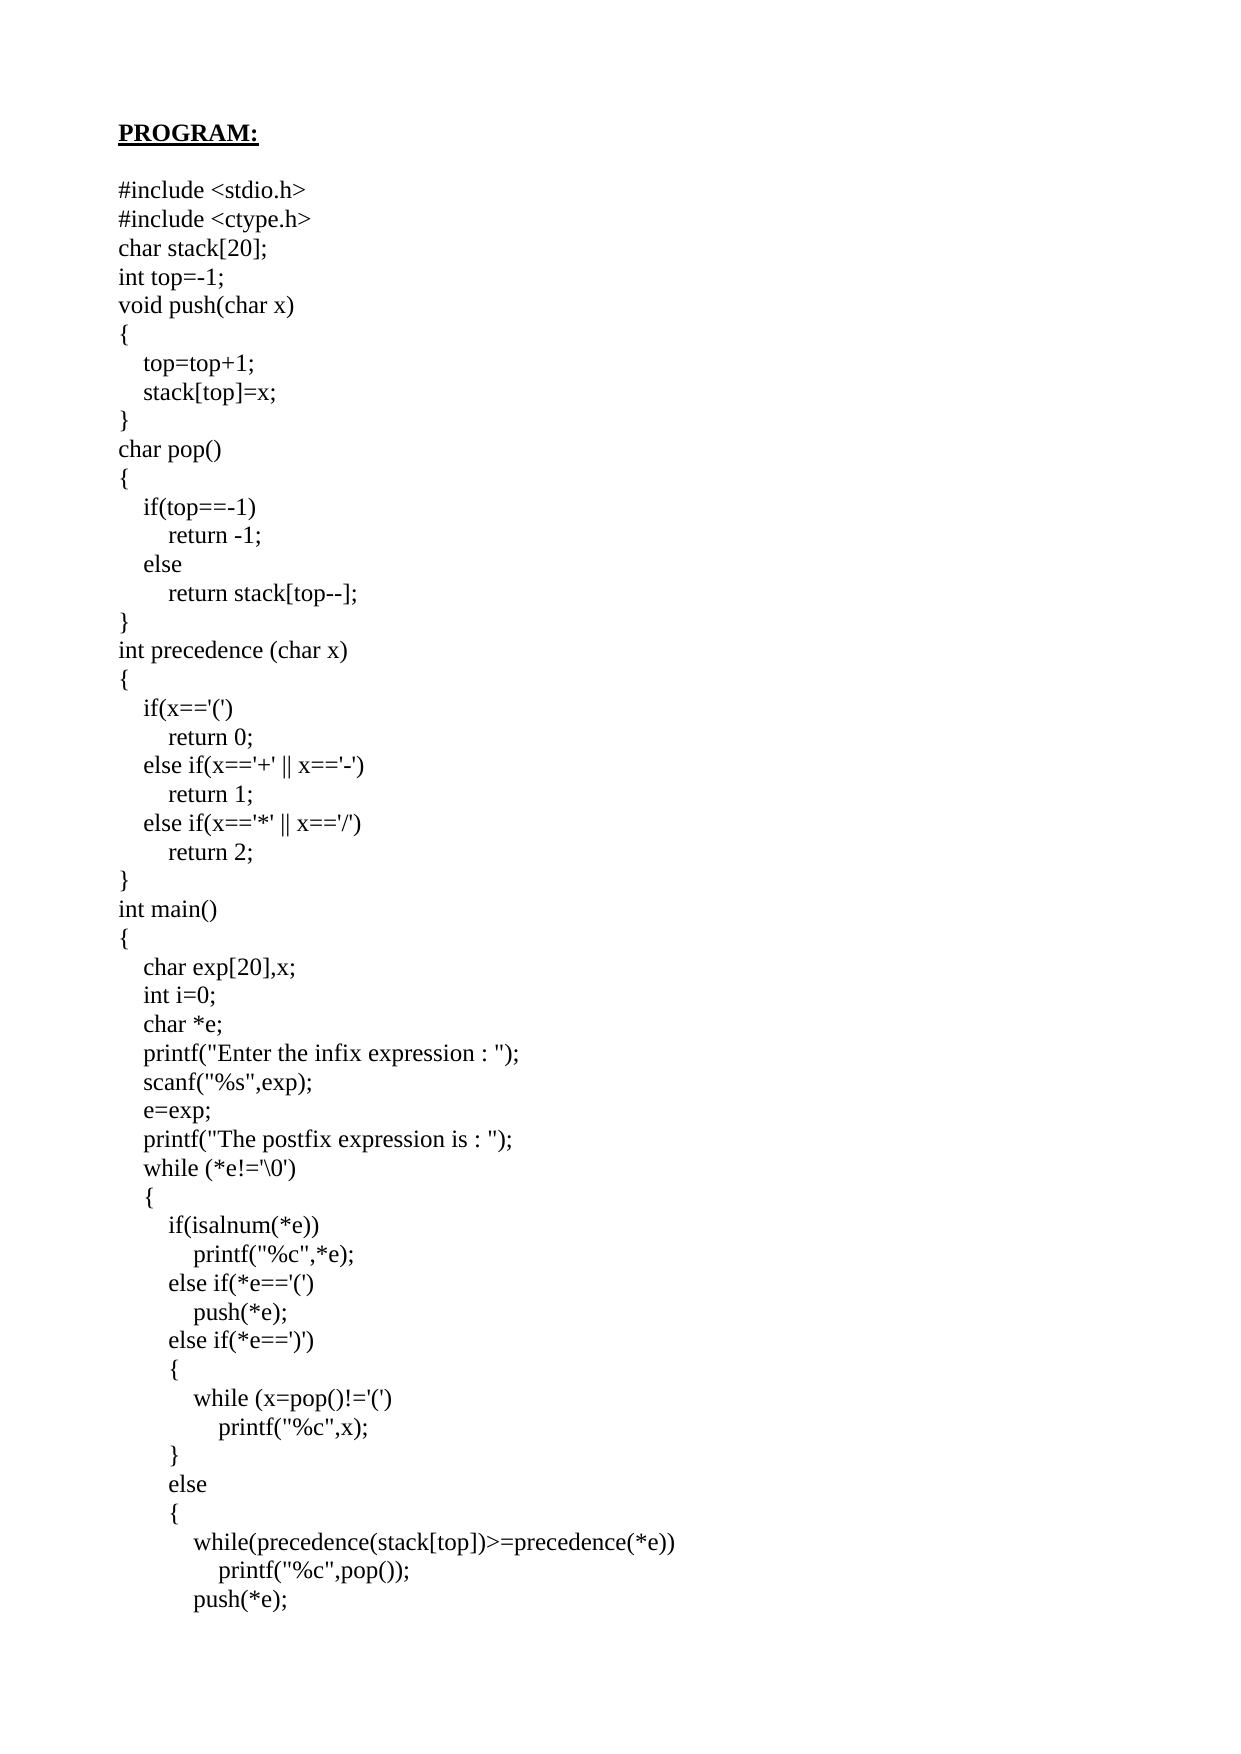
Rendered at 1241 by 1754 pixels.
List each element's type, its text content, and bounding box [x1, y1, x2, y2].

text char *e; [118, 1009, 1122, 1038]
text else if(x=='*' || x=='/') [118, 808, 1122, 837]
text return stack[top--]; [118, 578, 1122, 607]
text { [118, 664, 1122, 693]
text printf("%c",*e); [118, 1239, 1122, 1268]
text int precedence (char x) [118, 636, 1122, 664]
text if(x=='(') [118, 693, 1122, 722]
text return -1; [118, 521, 1122, 549]
text #include <ctype.h> [118, 204, 1122, 233]
text int i=0; [118, 981, 1122, 1009]
text if(top==-1) [118, 492, 1122, 521]
text printf("Enter the infix expression : "); [118, 1038, 1122, 1067]
text printf("%c",x); [118, 1412, 1122, 1441]
text PROGRAM: [118, 118, 1122, 147]
text char stack[20]; [118, 233, 1122, 262]
text while (x=pop()!='(') [118, 1383, 1122, 1412]
text else if(*e==')') [118, 1326, 1122, 1354]
text char pop() [118, 434, 1122, 463]
text while(precedence(stack[top])>=precedence(*e)) [118, 1527, 1122, 1556]
text { [118, 319, 1122, 348]
text } [118, 406, 1122, 434]
text else [118, 1469, 1122, 1498]
text } [118, 866, 1122, 894]
text push(*e); [118, 1584, 1122, 1613]
text else if(*e=='(') [118, 1268, 1122, 1297]
text scanf("%s",exp); [118, 1067, 1122, 1096]
text printf("The postfix expression is : "); [118, 1124, 1122, 1153]
text char exp[20],x; [118, 952, 1122, 981]
text void push(char x) [118, 291, 1122, 319]
text } [118, 1441, 1122, 1469]
text push(*e); [118, 1297, 1122, 1326]
text { [118, 923, 1122, 952]
text } [118, 607, 1122, 636]
text { [118, 1182, 1122, 1211]
text return 1; [118, 779, 1122, 808]
text #include <stdio.h> [118, 176, 1122, 204]
text int top=-1; [118, 262, 1122, 291]
text return 0; [118, 722, 1122, 751]
text else [118, 549, 1122, 578]
text { [118, 1354, 1122, 1383]
text e=exp; [118, 1096, 1122, 1124]
text while (*e!='\0') [118, 1153, 1122, 1182]
text printf("%c",pop()); [118, 1556, 1122, 1584]
text top=top+1; [118, 348, 1122, 377]
text { [118, 463, 1122, 492]
text { [118, 1498, 1122, 1527]
text int main() [118, 894, 1122, 923]
text else if(x=='+' || x=='-') [118, 751, 1122, 779]
text stack[top]=x; [118, 377, 1122, 406]
text if(isalnum(*e)) [118, 1211, 1122, 1239]
text return 2; [118, 837, 1122, 866]
